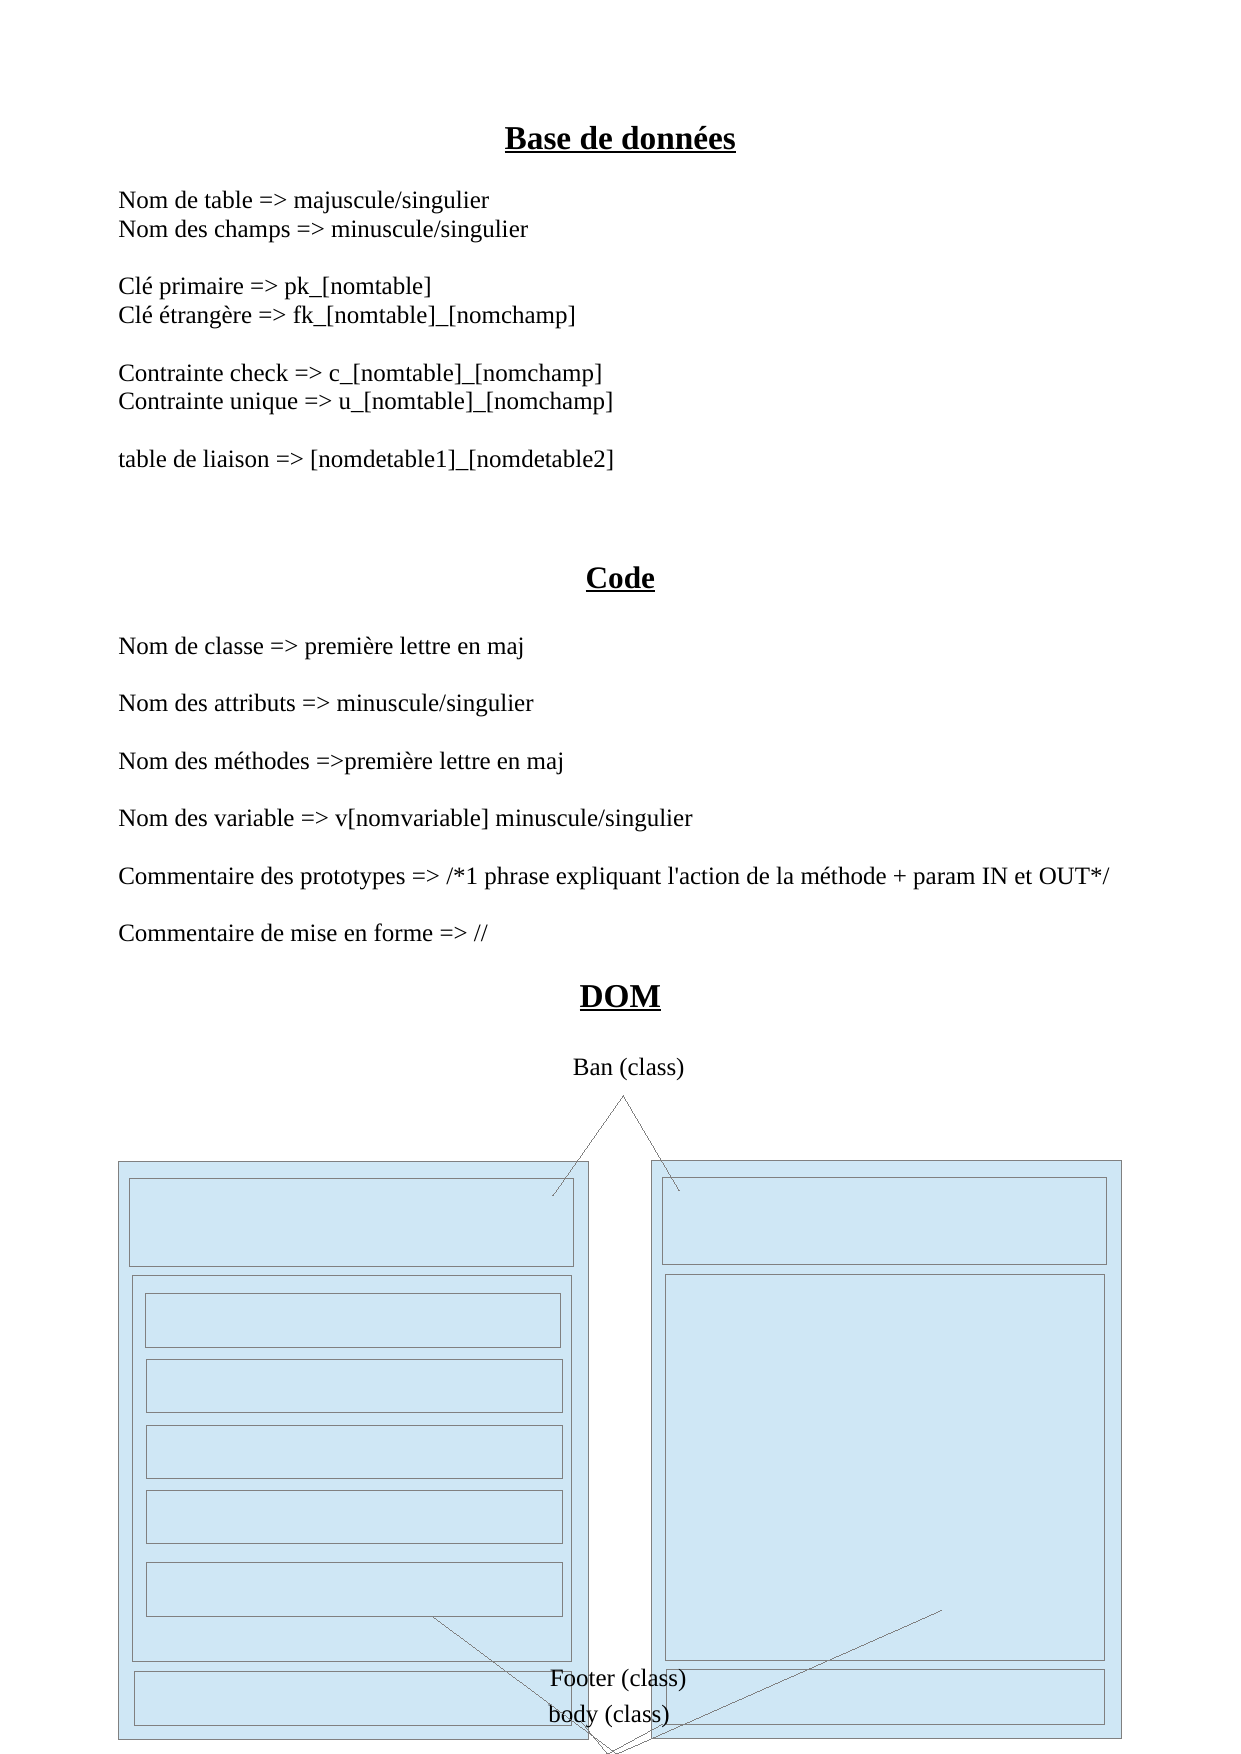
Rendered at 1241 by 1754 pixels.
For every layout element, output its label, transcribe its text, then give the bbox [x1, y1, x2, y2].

text Commentaire de mise en forme => // [118, 918, 1122, 947]
text Nom de classe => première lettre en maj [118, 631, 1122, 659]
text table de liaison => [nomdetable1]_[nomdetable2] [118, 444, 1122, 473]
text Clé primaire => pk_[nomtable] [118, 271, 1122, 300]
text Contrainte check => c_[nomtable]_[nomchamp] [118, 358, 1122, 386]
text Commentaire des prototypes => /*1 phrase expliquant l'action de la méthode + param IN et OUT*/ [118, 861, 1122, 889]
text DOM [118, 976, 1122, 1014]
text Code [118, 559, 1122, 595]
text Base de données [118, 118, 1122, 156]
text Nom des champs => minuscule/singulier [118, 214, 1122, 243]
text Clé étrangère => fk_[nomtable]_[nomchamp] [118, 300, 1122, 329]
text Contrainte unique => u_[nomtable]_[nomchamp] [118, 386, 1122, 415]
text Nom de table => majuscule/singulier [118, 185, 1122, 214]
text Nom des méthodes =>première lettre en maj [118, 746, 1122, 774]
text Nom des variable => v[nomvariable] minuscule/singulier [118, 803, 1122, 832]
text Nom des attributs => minuscule/singulier [118, 688, 1122, 717]
